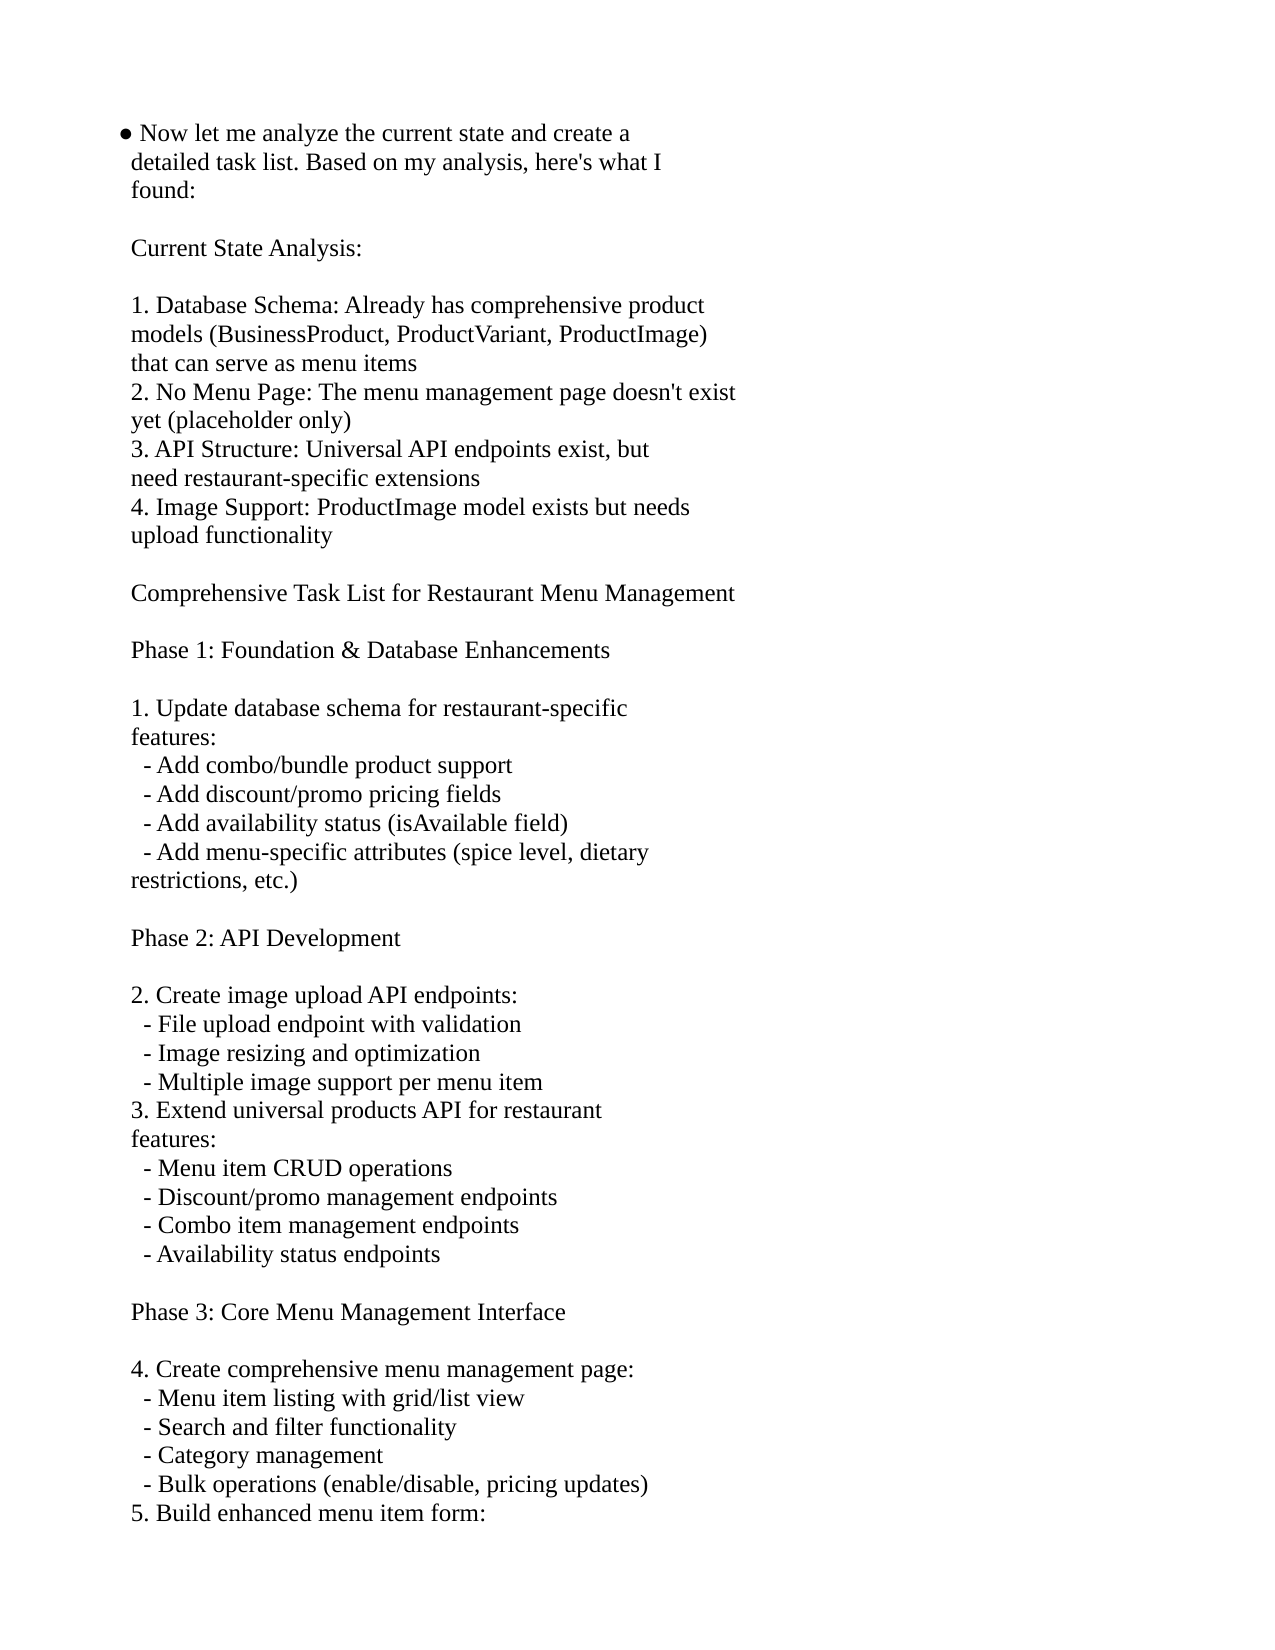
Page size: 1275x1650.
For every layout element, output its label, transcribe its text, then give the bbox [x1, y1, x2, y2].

text - Image resizing and optimization [118, 1038, 1157, 1067]
text - Add availability status (isAvailable field) [118, 808, 1157, 837]
text features: [118, 1124, 1157, 1153]
text features: [118, 722, 1157, 751]
text - Discount/promo management endpoints [118, 1182, 1157, 1211]
text - Search and filter functionality [118, 1412, 1157, 1441]
text - Add menu-specific attributes (spice level, dietary [118, 837, 1157, 866]
text found: [118, 176, 1157, 204]
text restrictions, etc.) [118, 866, 1157, 894]
text - Category management [118, 1441, 1157, 1469]
text 2. Create image upload API endpoints: [118, 981, 1157, 1009]
text 1. Database Schema: Already has comprehensive product [118, 291, 1157, 319]
text - Bulk operations (enable/disable, pricing updates) [118, 1469, 1157, 1498]
text need restaurant-specific extensions [118, 463, 1157, 492]
text - Availability status endpoints [118, 1239, 1157, 1268]
text 2. No Menu Page: The menu management page doesn't exist [118, 377, 1157, 406]
text yet (placeholder only) [118, 406, 1157, 434]
text detailed task list. Based on my analysis, here's what I [118, 147, 1157, 176]
text 5. Build enhanced menu item form: [118, 1498, 1157, 1527]
text - Add combo/bundle product support [118, 751, 1157, 779]
text that can serve as menu items [118, 348, 1157, 377]
text Current State Analysis: [118, 233, 1157, 262]
text Phase 3: Core Menu Management Interface [118, 1297, 1157, 1326]
text 4. Image Support: ProductImage model exists but needs [118, 492, 1157, 521]
text Comprehensive Task List for Restaurant Menu Management [118, 578, 1157, 607]
text - Menu item CRUD operations [118, 1153, 1157, 1182]
text 4. Create comprehensive menu management page: [118, 1354, 1157, 1383]
text Phase 2: API Development [118, 923, 1157, 952]
text 3. Extend universal products API for restaurant [118, 1096, 1157, 1124]
text Phase 1: Foundation & Database Enhancements [118, 636, 1157, 664]
text - Combo item management endpoints [118, 1211, 1157, 1239]
text ● Now let me analyze the current state and create a [118, 118, 1157, 147]
text 1. Update database schema for restaurant-specific [118, 693, 1157, 722]
text - Add discount/promo pricing fields [118, 779, 1157, 808]
text 3. API Structure: Universal API endpoints exist, but [118, 434, 1157, 463]
text - Menu item listing with grid/list view [118, 1383, 1157, 1412]
text - Multiple image support per menu item [118, 1067, 1157, 1096]
text upload functionality [118, 521, 1157, 549]
text - File upload endpoint with validation [118, 1009, 1157, 1038]
text models (BusinessProduct, ProductVariant, ProductImage) [118, 319, 1157, 348]
